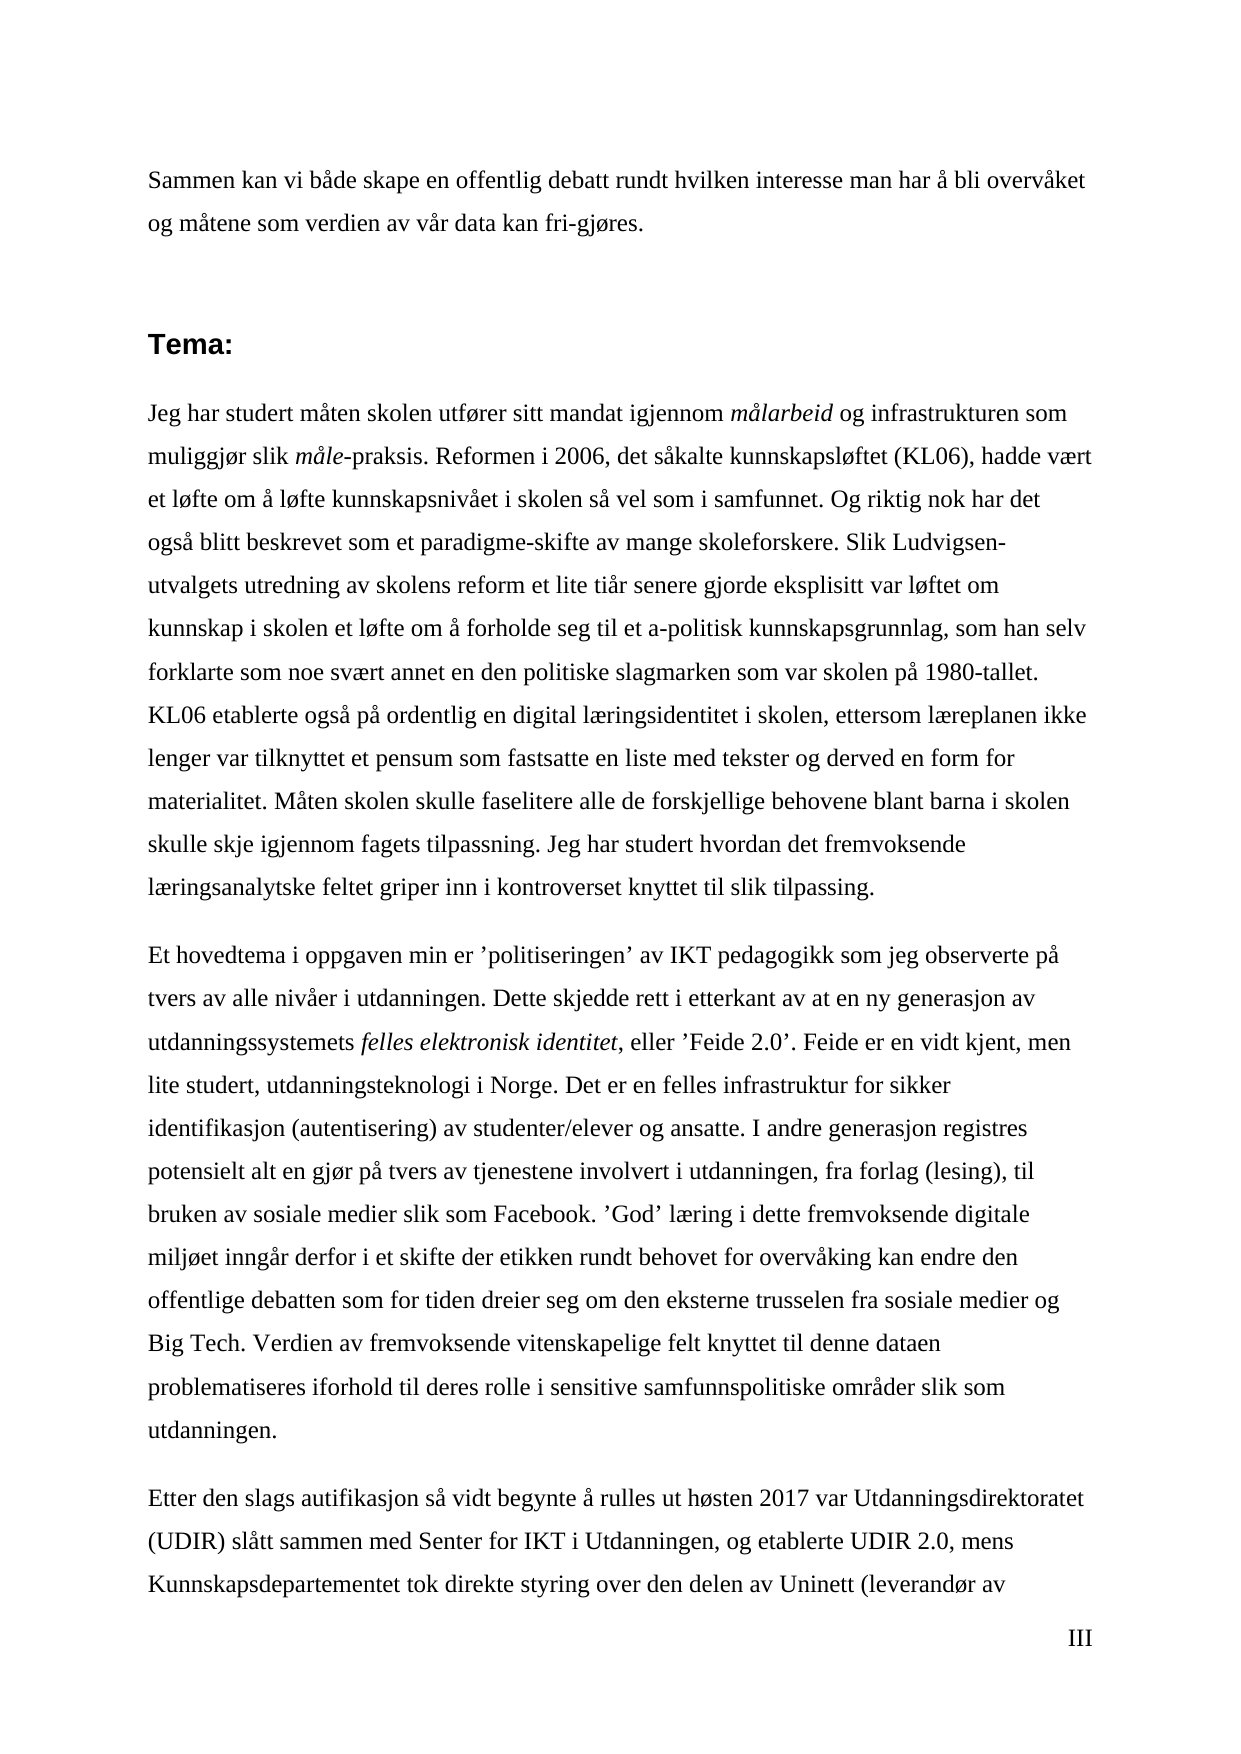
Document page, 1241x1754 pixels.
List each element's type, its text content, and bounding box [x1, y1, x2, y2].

subtitle Tema: [148, 327, 1092, 360]
text Etter den slags autifikasjon så vidt begynte å rulles ut høsten 2017 var Utdanningsdirektoratet (UDIR) slått sammen med Senter for IKT i Utdanningen, og etablerte UDIR 2.0, mens Kunnskapsdepartementet tok direkte styring over den delen av Uninett (leverandør av [148, 1483, 1092, 1598]
text Sammen kan vi både skape en offentlig debatt rundt hvilken interesse man har å bli overvåket og måtene som verdien av vår data kan fri-gjøres. [148, 165, 1092, 237]
text Jeg har studert måten skolen utfører sitt mandat igjennom målarbeid og infrastrukturen som muliggjør slik måle-praksis. Reformen i 2006, det såkalte kunnskapsløftet (KL06), hadde vært et løfte om å løfte kunnskapsnivået i skolen så vel som i samfunnet. Og riktig nok har det også blitt beskrevet som et paradigme-skifte av mange skoleforskere. Slik Ludvigsen-utvalgets utredning av skolens reform et lite tiår senere gjorde eksplisitt var løftet om kunnskap i skolen et løfte om å forholde seg til et a-politisk kunnskapsgrunnlag, som han selv forklarte som noe svært annet en den politiske slagmarken som var skolen på 1980-tallet. KL06 etablerte også på ordentlig en digital læringsidentitet i skolen, ettersom læreplanen ikke lenger var tilknyttet et pensum som fastsatte en liste med tekster og derved en form for materialitet. Måten skolen skulle faselitere alle de forskjellige behovene blant barna i skolen skulle skje igjennom fagets tilpassning. Jeg har studert hvordan det fremvoksende læringsanalytske feltet griper inn i kontroverset knyttet til slik tilpassing. [148, 398, 1092, 901]
text Et hovedtema i oppgaven min er ’politiseringen’ av IKT pedagogikk som jeg observerte på tvers av alle nivåer i utdanningen. Dette skjedde rett i etterkant av at en ny generasjon av utdanningssystemets felles elektronisk identitet, eller ’Feide 2.0’. Feide er en vidt kjent, men lite studert, utdanningsteknologi i Norge. Det er en felles infrastruktur for sikker identifikasjon (autentisering) av studenter/elever og ansatte. I andre generasjon registres potensielt alt en gjør på tvers av tjenestene involvert i utdanningen, fra forlag (lesing), til bruken av sosiale medier slik som Facebook. ’God’ læring i dette fremvoksende digitale miljøet inngår derfor i et skifte der etikken rundt behovet for overvåking kan endre den offentlige debatten som for tiden dreier seg om den eksterne trusselen fra sosiale medier og Big Tech. Verdien av fremvoksende vitenskapelige felt knyttet til denne dataen problematiseres iforhold til deres rolle i sensitive samfunnspolitiske områder slik som utdanningen. [148, 940, 1092, 1443]
